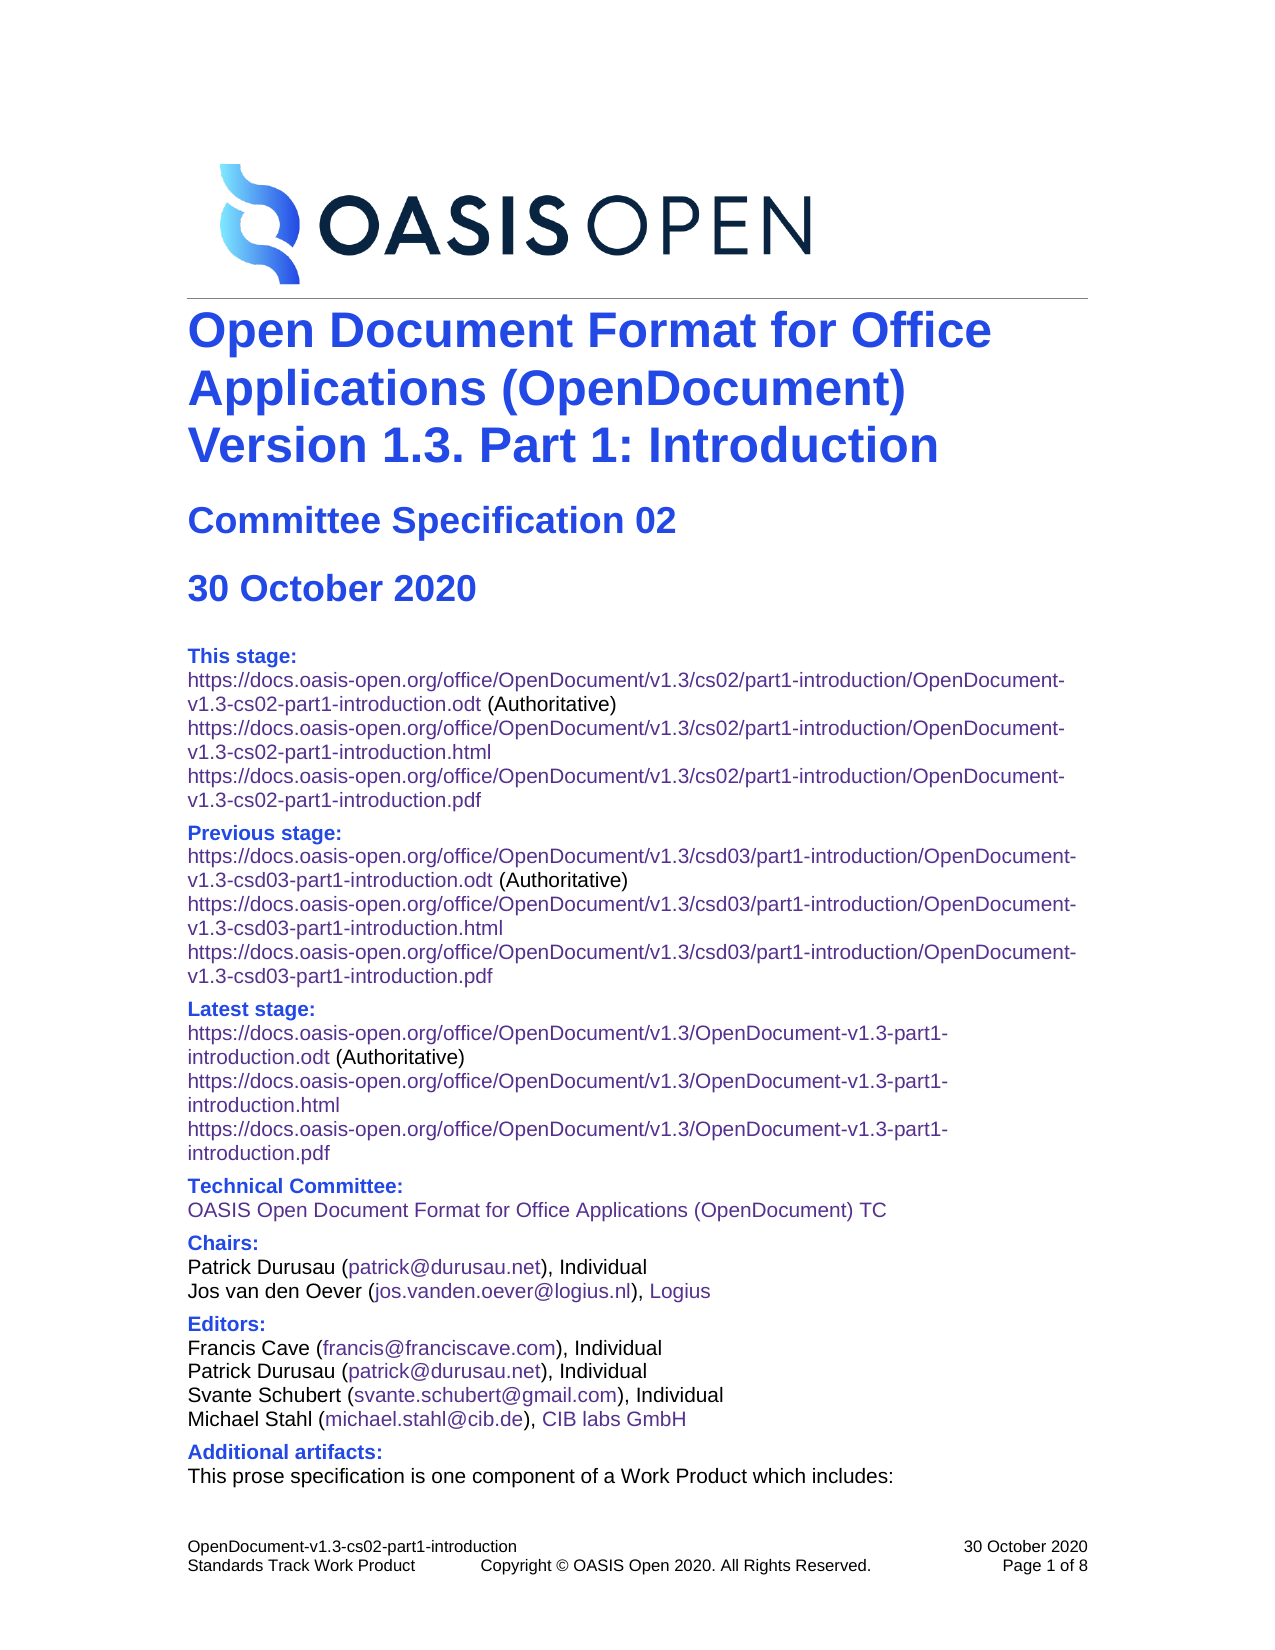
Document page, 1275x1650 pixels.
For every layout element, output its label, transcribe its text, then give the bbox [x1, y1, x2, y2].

title https://docs.oasis-open.org/office/OpenDocument/v1.3/cs02/part1-introduction/OpenDocument-v1.3-cs02-part1-introduction.html [187, 716, 1088, 763]
title Patrick Durusau (patrick@durusau.net), Individual [187, 1254, 1088, 1278]
title https://docs.oasis-open.org/office/OpenDocument/v1.3/OpenDocument-v1.3-part1-introduction.pdf [187, 1117, 1088, 1165]
picture [187, 158, 843, 290]
title Open Document Format for Office Applications (OpenDocument) Version 1.3. Part 1: Introduction [187, 299, 1088, 473]
title Jos van den Oever (jos.vanden.oever@logius.nl), Logius [187, 1278, 1088, 1302]
title OASIS Open Document Format for Office Applications (OpenDocument) TC [187, 1198, 1088, 1222]
title Latest stage: [187, 997, 1088, 1021]
title This stage: [187, 644, 1088, 668]
title Additional artifacts: [187, 1440, 1088, 1464]
title Editors: [187, 1311, 1088, 1335]
title https://docs.oasis-open.org/office/OpenDocument/v1.3/csd03/part1-introduction/OpenDocument-v1.3-csd03-part1-introduction.pdf [187, 940, 1088, 988]
title https://docs.oasis-open.org/office/OpenDocument/v1.3/cs02/part1-introduction/OpenDocument-v1.3-cs02-part1-introduction.odt (Authoritative) [187, 668, 1088, 716]
title https://docs.oasis-open.org/office/OpenDocument/v1.3/cs02/part1-introduction/OpenDocument-v1.3-cs02-part1-introduction.pdf [187, 763, 1088, 811]
title Patrick Durusau (patrick@durusau.net), Individual [187, 1359, 1088, 1383]
title Previous stage: [187, 820, 1088, 844]
title https://docs.oasis-open.org/office/OpenDocument/v1.3/OpenDocument-v1.3-part1-introduction.html [187, 1069, 1088, 1117]
title This prose specification is one component of a Work Product which includes: [187, 1464, 1088, 1488]
title https://docs.oasis-open.org/office/OpenDocument/v1.3/csd03/part1-introduction/OpenDocument-v1.3-csd03-part1-introduction.html [187, 892, 1088, 940]
subtitle 30 October 2020 [187, 563, 1088, 610]
title Chairs: [187, 1231, 1088, 1254]
title https://docs.oasis-open.org/office/OpenDocument/v1.3/csd03/part1-introduction/OpenDocument-v1.3-csd03-part1-introduction.odt (Authoritative) [187, 844, 1088, 892]
title Technical Committee: [187, 1174, 1088, 1198]
title Francis Cave (francis@franciscave.com), Individual [187, 1335, 1088, 1359]
title https://docs.oasis-open.org/office/OpenDocument/v1.3/OpenDocument-v1.3-part1-introduction.odt (Authoritative) [187, 1021, 1088, 1069]
title Svante Schubert (svante.schubert@gmail.com), Individual [187, 1383, 1088, 1407]
title Michael Stahl (michael.stahl@cib.de), CIB labs GmbH [187, 1407, 1088, 1431]
subtitle Committee Specification 02 [187, 495, 1088, 542]
